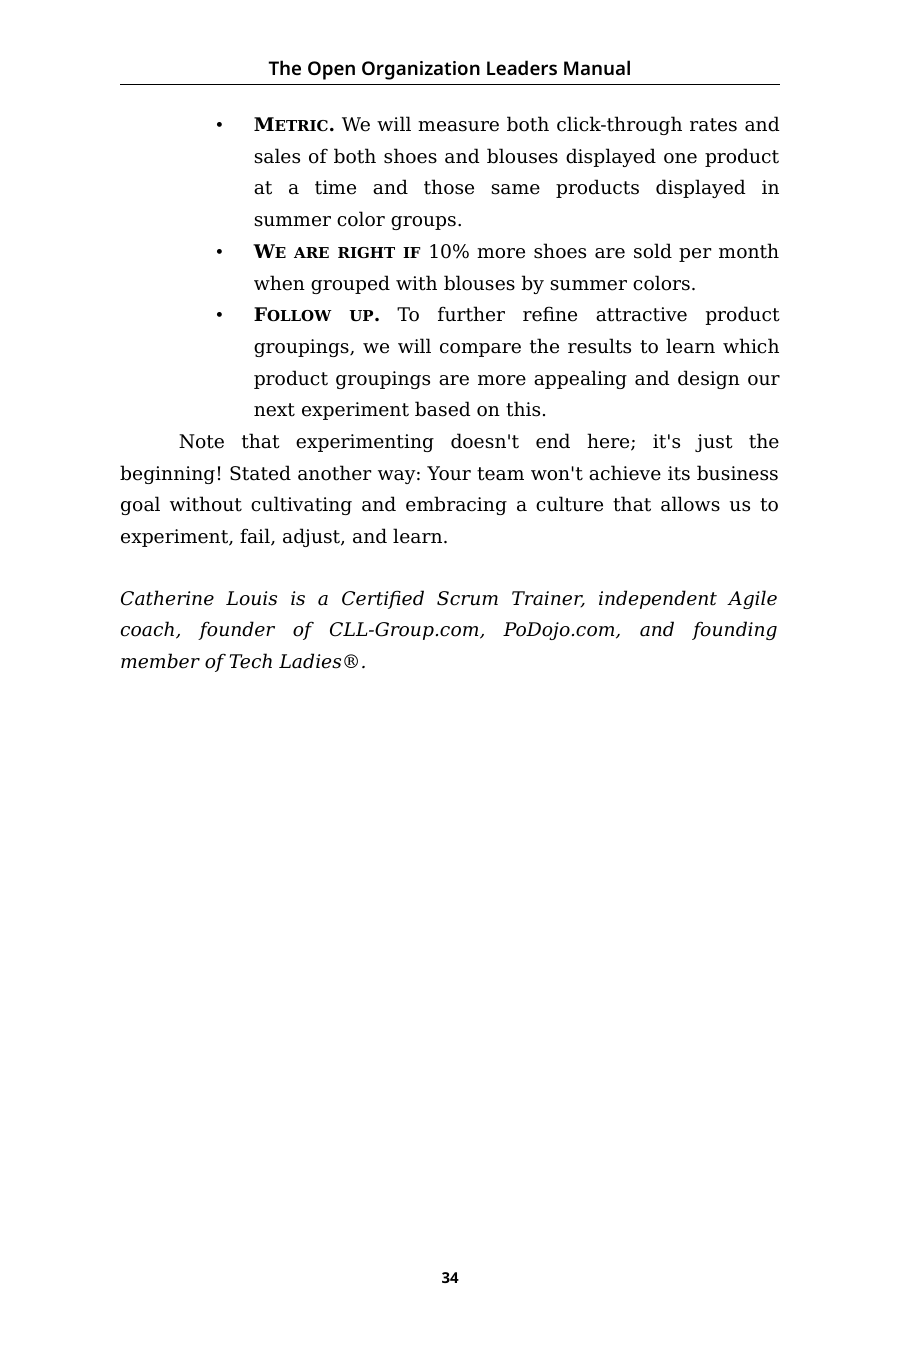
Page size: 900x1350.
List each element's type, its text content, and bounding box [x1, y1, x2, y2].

list Follow up. To further refine attractive product groupings, we will compare the results to learn which product groupings are more appealing and design our next experiment based on this. [216, 304, 780, 421]
text Note that experimenting doesn't end here; it's just the beginning! Stated another way: Your team won't achieve its business goal without cultivating and embracing a culture that allows us to experiment, fail, adjust, and learn. [120, 431, 780, 548]
text Catherine Louis is a Certified Scrum Trainer, independent Agile coach, founder of CLL-Group.com, PoDojo.com, and founding member of Tech Ladies®. [120, 588, 780, 673]
list We are right if 10% more shoes are sold per month when grouped with blouses by summer colors. [216, 241, 780, 294]
list Metric. We will measure both click-through rates and sales of both shoes and blouses displayed one product at a time and those same products displayed in summer color groups. [216, 114, 780, 231]
